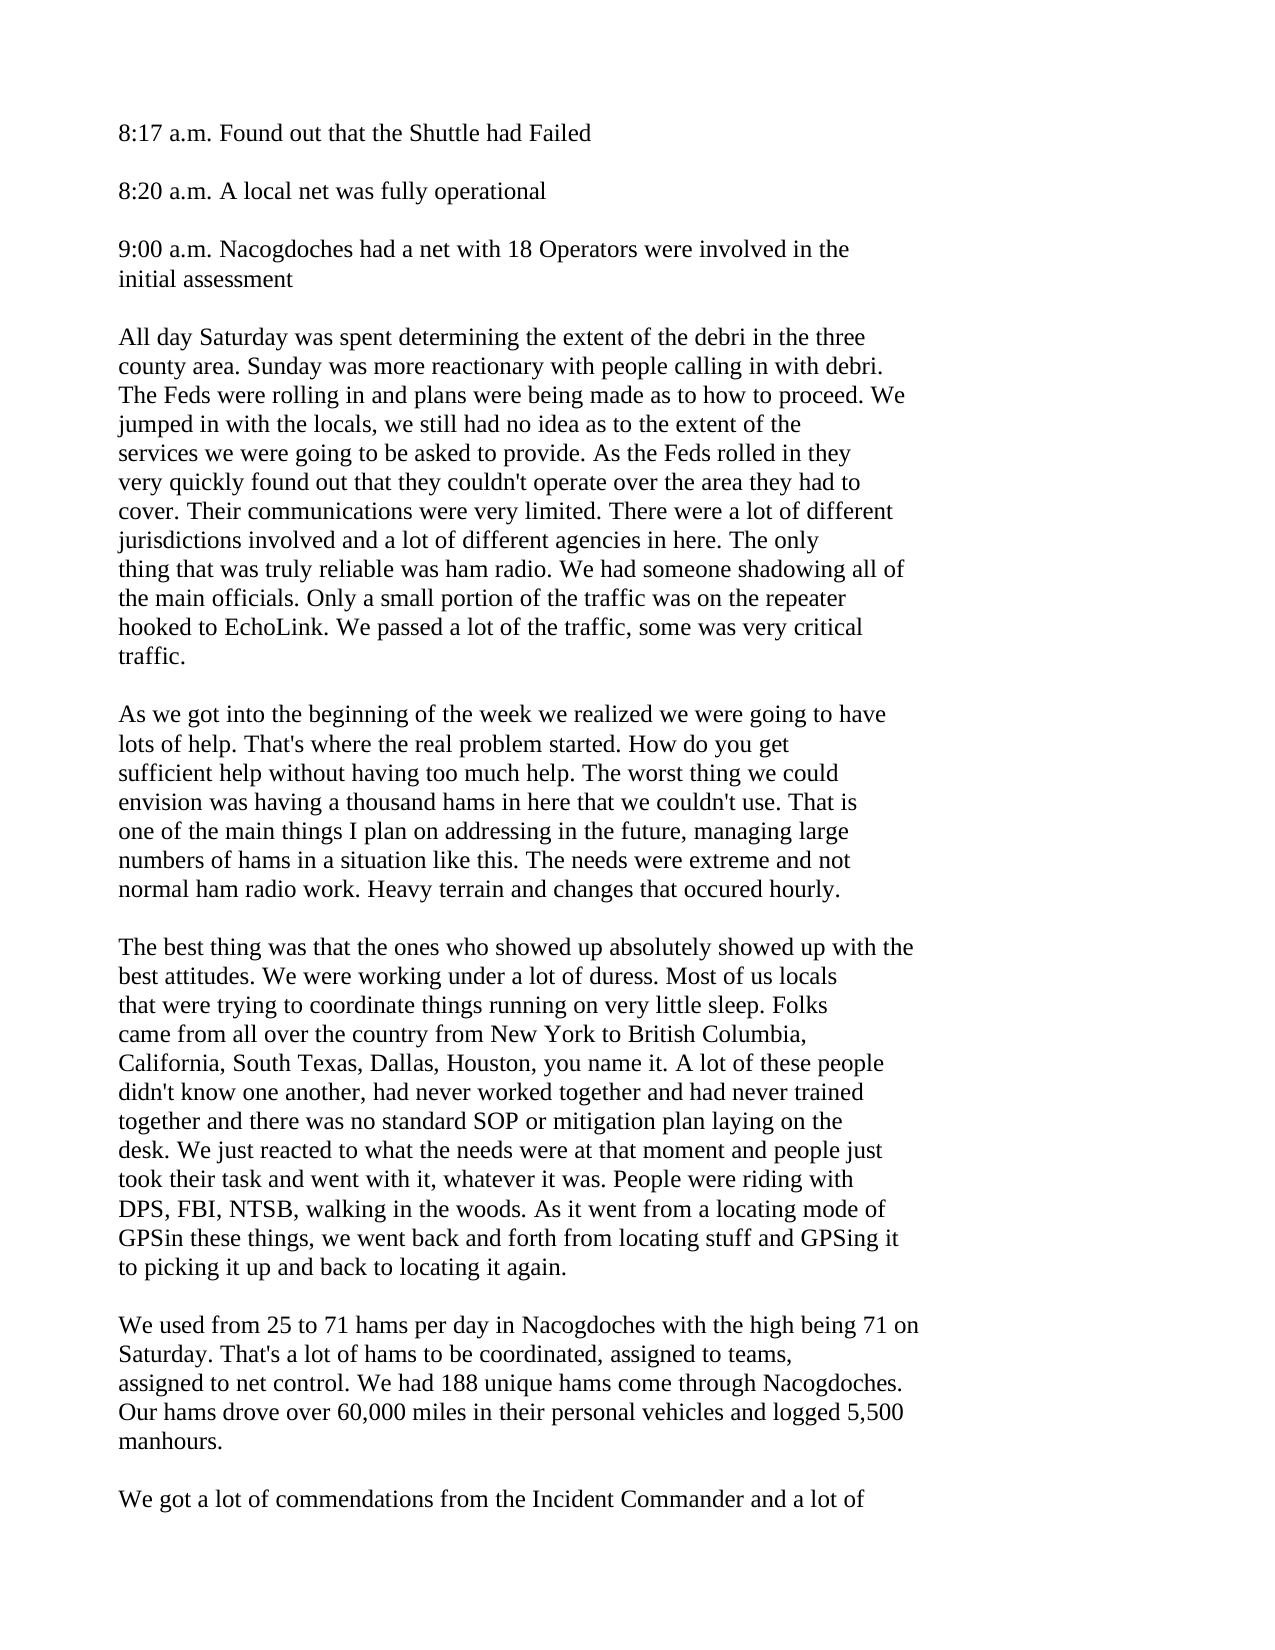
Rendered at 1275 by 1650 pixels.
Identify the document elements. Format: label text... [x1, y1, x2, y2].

text 8:17 a.m. Found out that the Shuttle had Failed 8:20 a.m. A local net was fully operational 9:00 a.m. Nacogdoches had a net with 18 Operators were involved in the initial assessment All day Saturday was spent determining the extent of the debri in the three county area. Sunday was more reactionary with people calling in with debri. The Feds were rolling in and plans were being made as to how to proceed. We jumped in with the locals, we still had no idea as to the extent of the services we were going to be asked to provide. As the Feds rolled in they very quickly found out that they couldn't operate over the area they had to cover. Their communications were very limited. There were a lot of different jurisdictions involved and a lot of different agencies in here. The only thing that was truly reliable was ham radio. We had someone shadowing all of the main officials. Only a small portion of the traffic was on the repeater hooked to EchoLink. We passed a lot of the traffic, some was very critical traffic. As we got into the beginning of the week we realized we were going to have lots of help. That's where the real problem started. How do you get sufficient help without having too much help. The worst thing we could envision was having a thousand hams in here that we couldn't use. That is one of the main things I plan on addressing in the future, managing large numbers of hams in a situation like this. The needs were extreme and not normal ham radio work. Heavy terrain and changes that occured hourly. The best thing was that the ones who showed up absolutely showed up with the best attitudes. We were working under a lot of duress. Most of us locals that were trying to coordinate things running on very little sleep. Folks came from all over the country from New York to British Columbia, California, South Texas, Dallas, Houston, you name it. A lot of these people didn't know one another, had never worked together and had never trained together and there was no standard SOP or mitigation plan laying on the desk. We just reacted to what the needs were at that moment and people just took their task and went with it, whatever it was. People were riding with DPS, FBI, NTSB, walking in the woods. As it went from a locating mode of GPSin these things, we went back and forth from locating stuff and GPSing it to picking it up and back to locating it again. We used from 25 to 71 hams per day in Nacogdoches with the high being 71 on Saturday. That's a lot of hams to be coordinated, assigned to teams, assigned to net control. We had 188 unique hams come through Nacogdoches. Our hams drove over 60,000 miles in their personal vehicles and logged 5,500 manhours. We got a lot of commendations from the Incident Commander and a lot of [118, 118, 1157, 1513]
